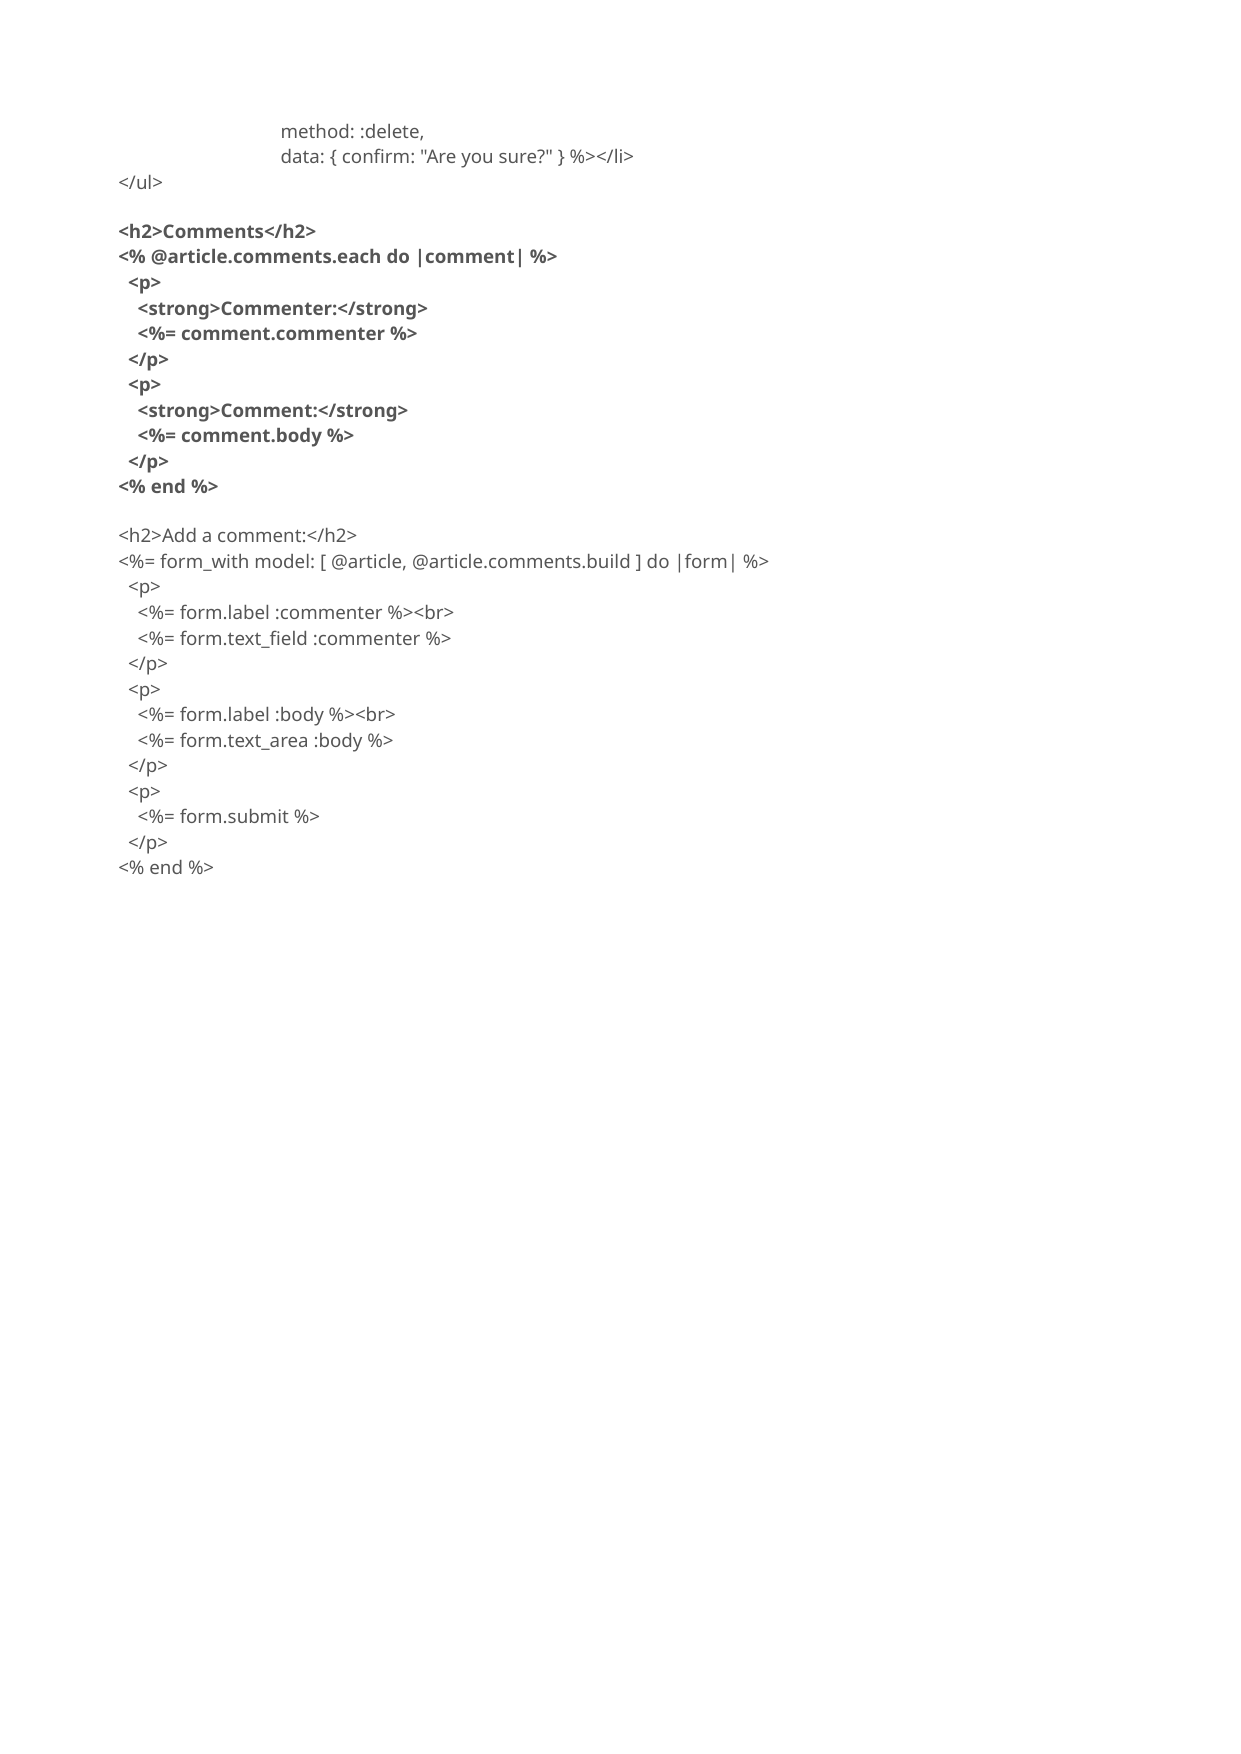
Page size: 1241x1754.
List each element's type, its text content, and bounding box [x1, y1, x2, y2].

text <%= form.text_field :commenter %> [118, 625, 1122, 650]
text <% end %> [118, 854, 1122, 880]
text <p> [118, 574, 1122, 599]
text </p> [118, 448, 1122, 473]
text </p> [118, 752, 1122, 778]
text <%= comment.commenter %> [118, 320, 1122, 346]
text <% @article.comments.each do |comment| %> [118, 244, 1122, 269]
text </p> [118, 346, 1122, 371]
text <p> [118, 269, 1122, 295]
text <% end %> [118, 473, 1122, 499]
text </p> [118, 650, 1122, 676]
text </p> [118, 829, 1122, 854]
text <%= form.label :commenter %><br> [118, 599, 1122, 625]
text <%= form_with model: [ @article, @article.comments.build ] do |form| %> [118, 548, 1122, 574]
text <h2>Comments</h2> [118, 218, 1122, 244]
text <h2>Add a comment:</h2> [118, 523, 1122, 548]
text <p> [118, 371, 1122, 397]
text method: :delete, [118, 118, 1122, 144]
text <p> [118, 676, 1122, 701]
text data: { confirm: "Are you sure?" } %></li> [118, 144, 1122, 169]
text <%= comment.body %> [118, 422, 1122, 448]
text <%= form.label :body %><br> [118, 701, 1122, 727]
text <%= form.text_area :body %> [118, 727, 1122, 752]
text <strong>Commenter:</strong> [118, 295, 1122, 320]
text <%= form.submit %> [118, 803, 1122, 829]
text <strong>Comment:</strong> [118, 397, 1122, 422]
text </ul> [118, 169, 1122, 195]
text <p> [118, 778, 1122, 803]
